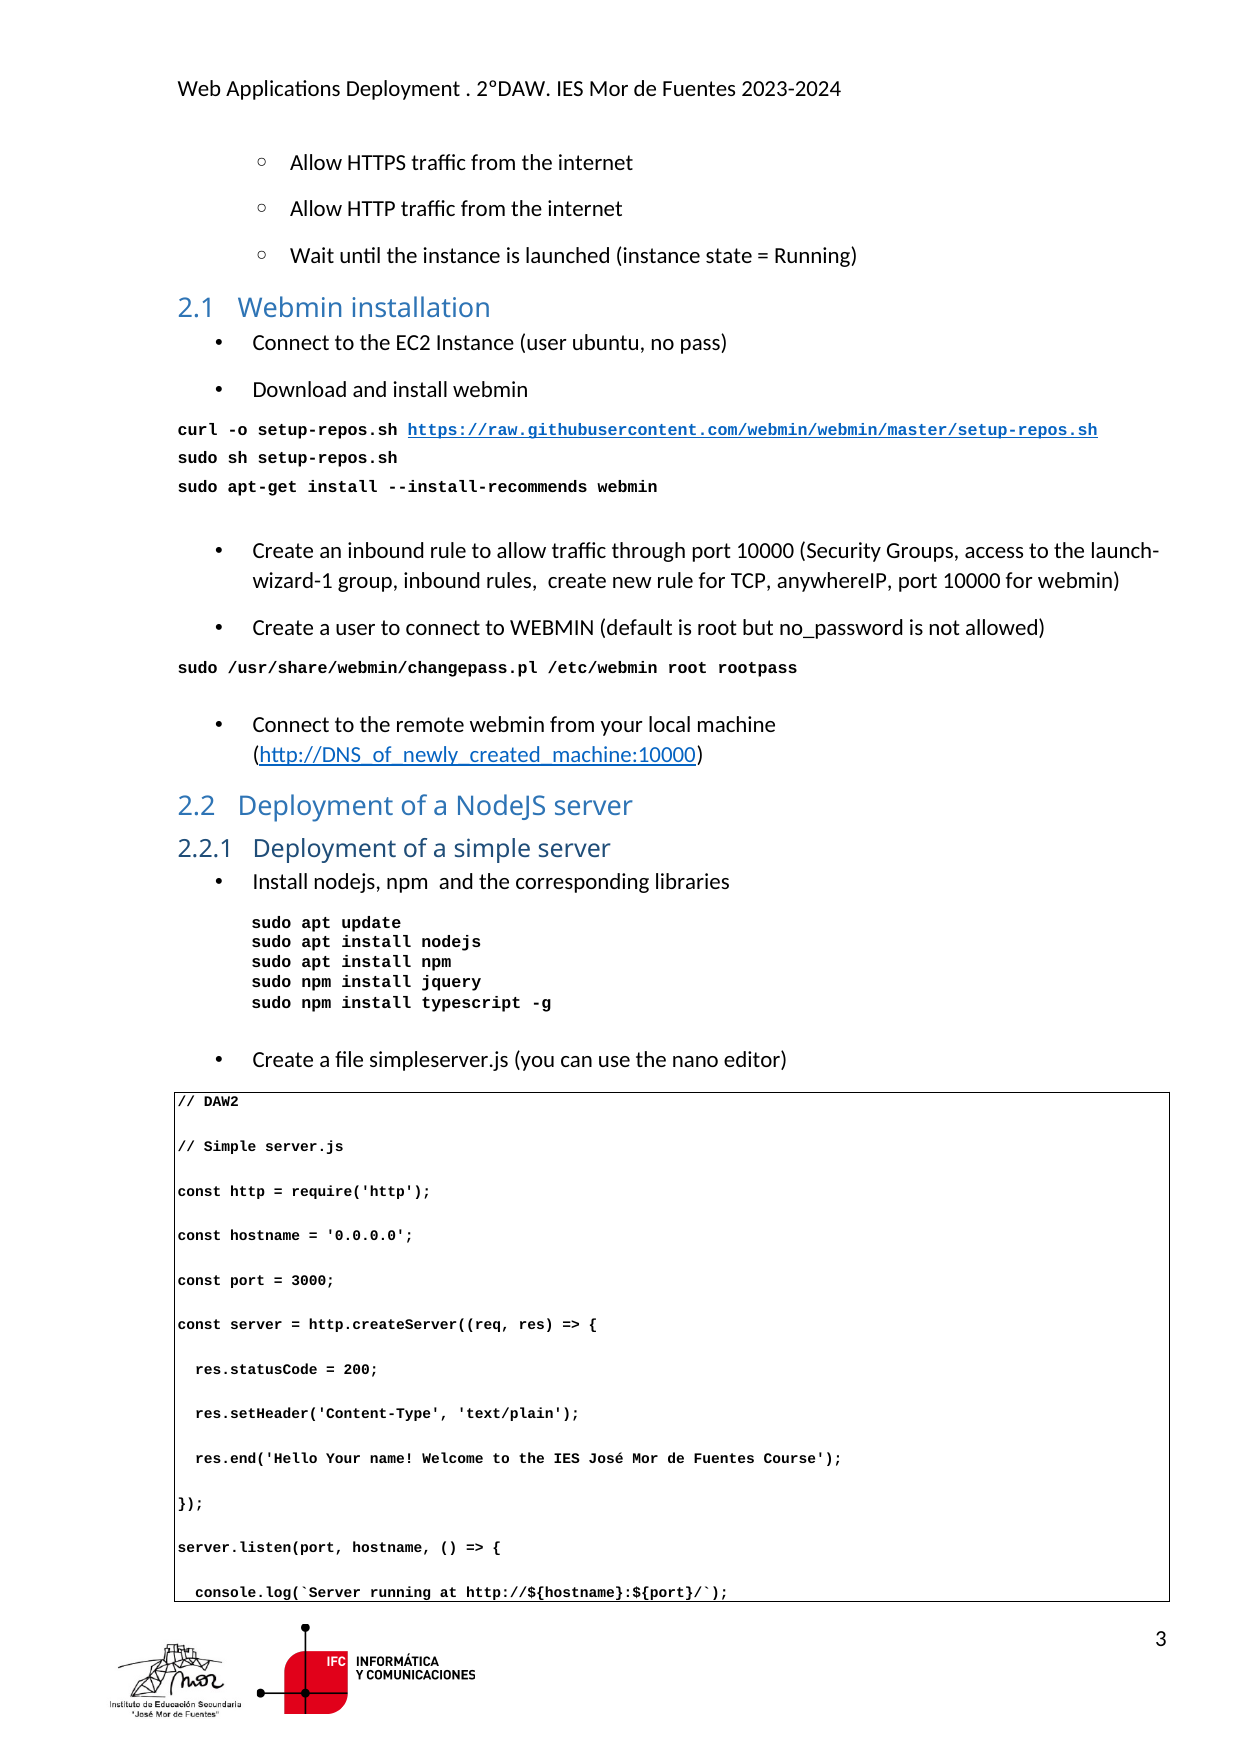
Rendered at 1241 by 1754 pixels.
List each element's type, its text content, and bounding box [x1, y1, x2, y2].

list Wait until the instance is launched (instance state = Running) [252, 241, 1167, 269]
list Connect to the EC2 Instance (user ubuntu, no pass) [215, 328, 1167, 356]
text const port = 3000; [177, 1273, 1167, 1289]
text const hostname = '0.0.0.0'; [177, 1228, 1167, 1245]
text }); [177, 1496, 1167, 1512]
text sudo apt-get install --install-recommends webmin [177, 478, 1167, 497]
text curl -o setup-repos.sh https://raw.githubusercontent.com/webmin/webmin/master/setup-repos.sh [177, 422, 1167, 441]
text // Simple server.js [177, 1139, 1167, 1156]
text // DAW2 [175, 1093, 1169, 1111]
text sudo /usr/share/webmin/changepass.pl /etc/webmin root rootpass [177, 660, 1167, 679]
text res.statusCode = 200; [177, 1362, 1167, 1379]
text const http = require('http'); [177, 1184, 1167, 1200]
text sudo npm install jquery [251, 974, 1167, 993]
subtitle Deployment of a simple server [177, 831, 1167, 865]
list Download and install webmin [215, 375, 1167, 403]
text res.end('Hello Your name! Welcome to the IES José Mor de Fuentes Course'); [177, 1451, 1167, 1468]
subtitle Webmin installation [177, 288, 1167, 325]
picture [256, 1624, 475, 1714]
list Install nodejs, npm and the corresponding libraries [215, 867, 1167, 896]
text server.listen(port, hostname, () => { [177, 1540, 1167, 1557]
picture [100, 1631, 249, 1736]
list Create a user to connect to WEBMIN (default is root but no_password is not allowed) [215, 613, 1167, 641]
text sudo npm install typescript -g [251, 994, 1167, 1013]
list Allow HTTP traffic from the internet [252, 194, 1167, 222]
text sudo apt install npm [251, 953, 1167, 972]
list Allow HTTPS traffic from the internet [252, 148, 1167, 176]
text const server = http.createServer((req, res) => { [177, 1317, 1167, 1334]
text sudo apt update [251, 914, 1167, 933]
text sudo sh setup-repos.sh [177, 450, 1167, 469]
list Create an inbound rule to allow traffic through port 10000 (Security Groups, access to the launch-wizard-1 group, inbound rules, create new rule for TCP, anywhereIP, port 10000 for webmin) [215, 536, 1167, 594]
text res.setHeader('Content-Type', 'text/plain'); [177, 1407, 1167, 1423]
text console.log(`Server running at http://${hostname}:${port}/`); [177, 1585, 1167, 1601]
subtitle Deployment of a NodeJS server [177, 787, 1167, 824]
text sudo apt install nodejs [251, 933, 1167, 952]
list Create a file simpleserver.js (you can use the nano editor) [215, 1045, 1167, 1073]
list Connect to the remote webmin from your local machine (http://DNS_of_newly_created_machine:10000) [215, 710, 1167, 768]
